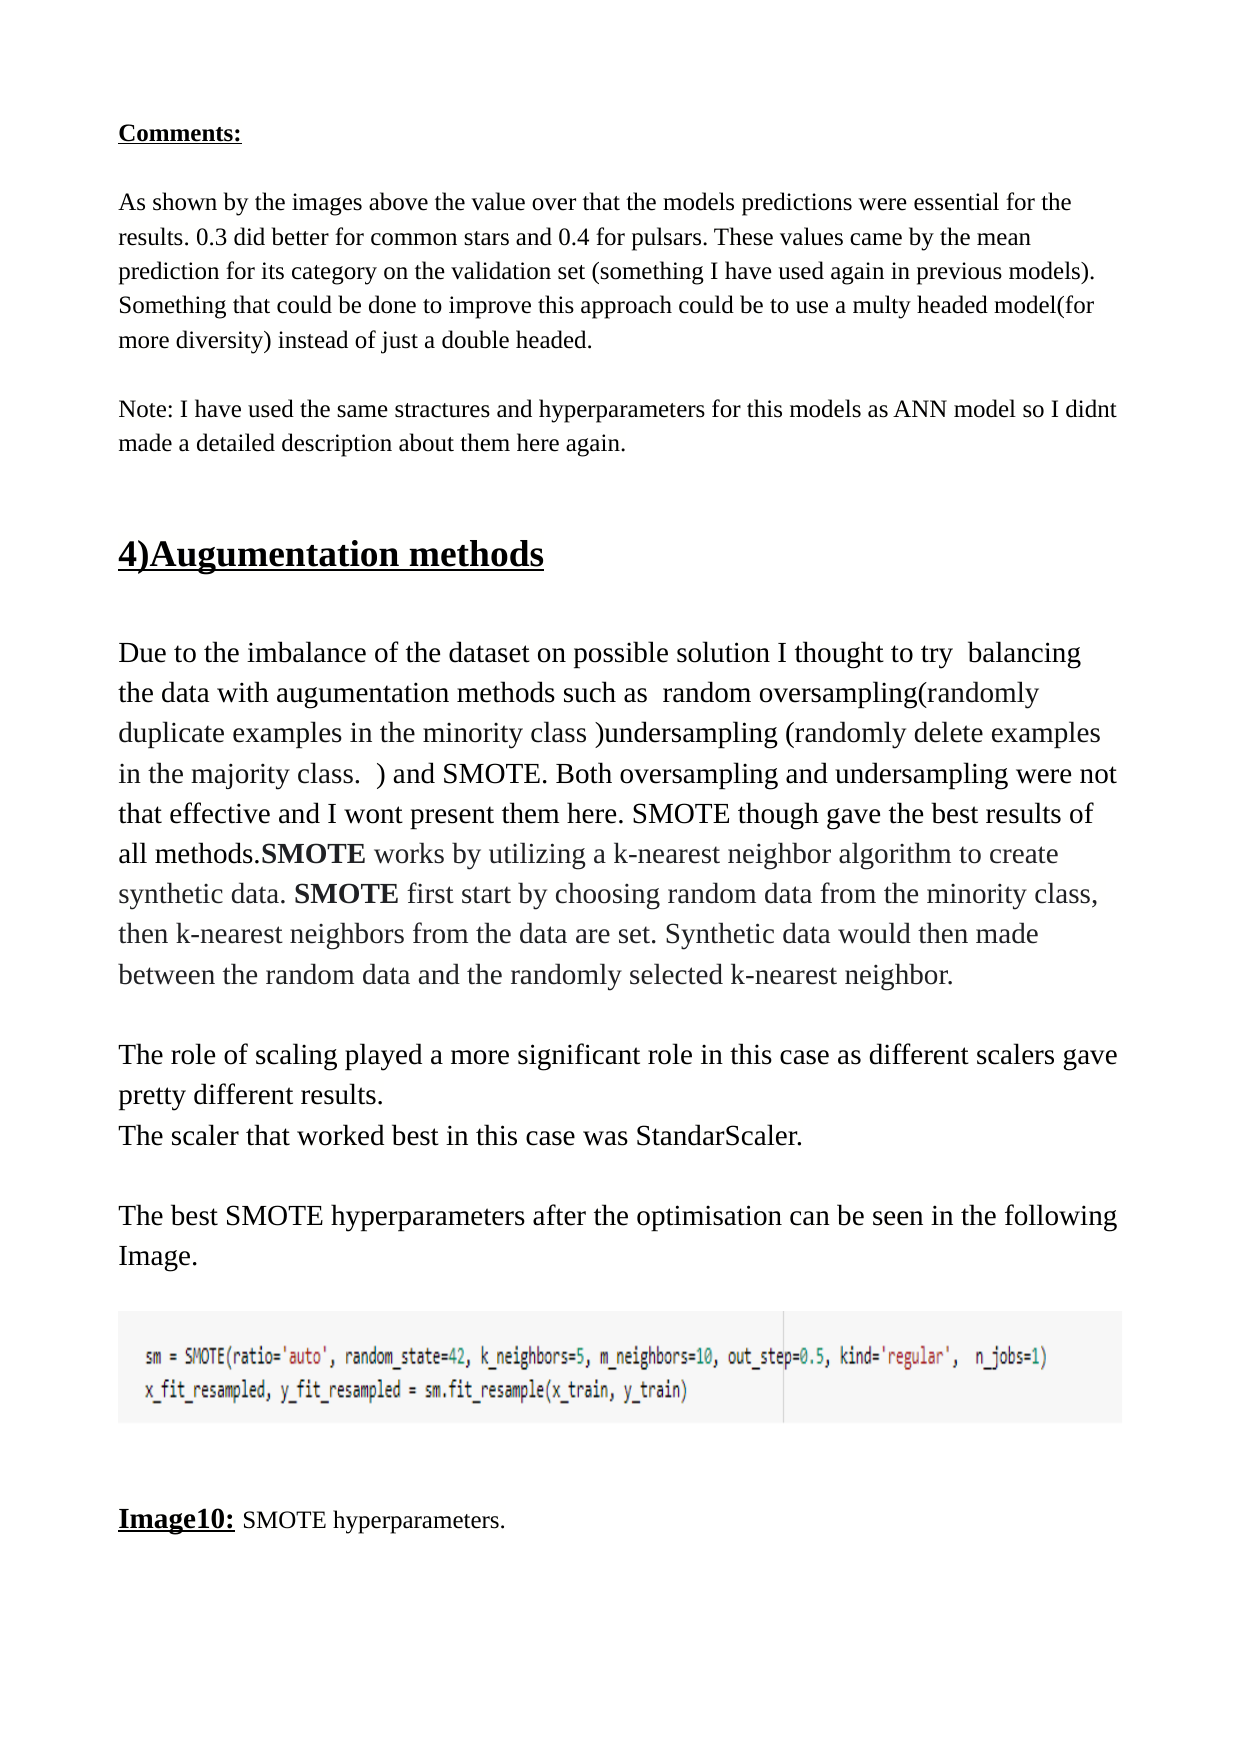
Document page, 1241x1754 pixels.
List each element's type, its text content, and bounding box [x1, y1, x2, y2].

text The best SMOTE hyperparameters after the optimisation can be seen in the following Image. [118, 1198, 1122, 1272]
text Note: I have used the same stractures and hyperparameters for this models as ANN model so I didnt made a detailed description about them here again. [118, 394, 1122, 457]
text Image10: SMOTE hyperparameters. [118, 1501, 1122, 1535]
text Comments: [118, 118, 1122, 147]
text 4)Augumentation methods [118, 532, 1122, 575]
text The scaler that worked best in this case was StandarScaler. [118, 1118, 1122, 1151]
text As shown by the images above the value over that the models predictions were essential for the results. 0.3 did better for common stars and 0.4 for pulsars. These values came by the mean prediction for its category on the validation set (something I have used again in previous models). [118, 187, 1122, 285]
text Something that could be done to improve this approach could be to use a multy headed model(for more diversity) instead of just a double headed. [118, 291, 1122, 354]
text Due to the imbalance of the dataset on possible solution I thought to try balancing the data with augumentation methods such as random oversampling(randomly duplicate examples in the minority class )undersampling (randomly delete examples in the majority class. ) and SMOTE. Both oversampling and undersampling were not that effective and I wont present them here. SMOTE though gave the best results of all methods.SMOTE works by utilizing a k-nearest neighbor algorithm to create synthetic data. SMOTE first start by choosing random data from the minority class, then k-nearest neighbors from the data are set. Synthetic data would then made between the random data and the randomly selected k-nearest neighbor. [118, 635, 1122, 990]
picture [118, 1311, 1123, 1441]
text The role of scaling played a more significant role in this case as different scalers gave pretty different results. [118, 1037, 1122, 1111]
